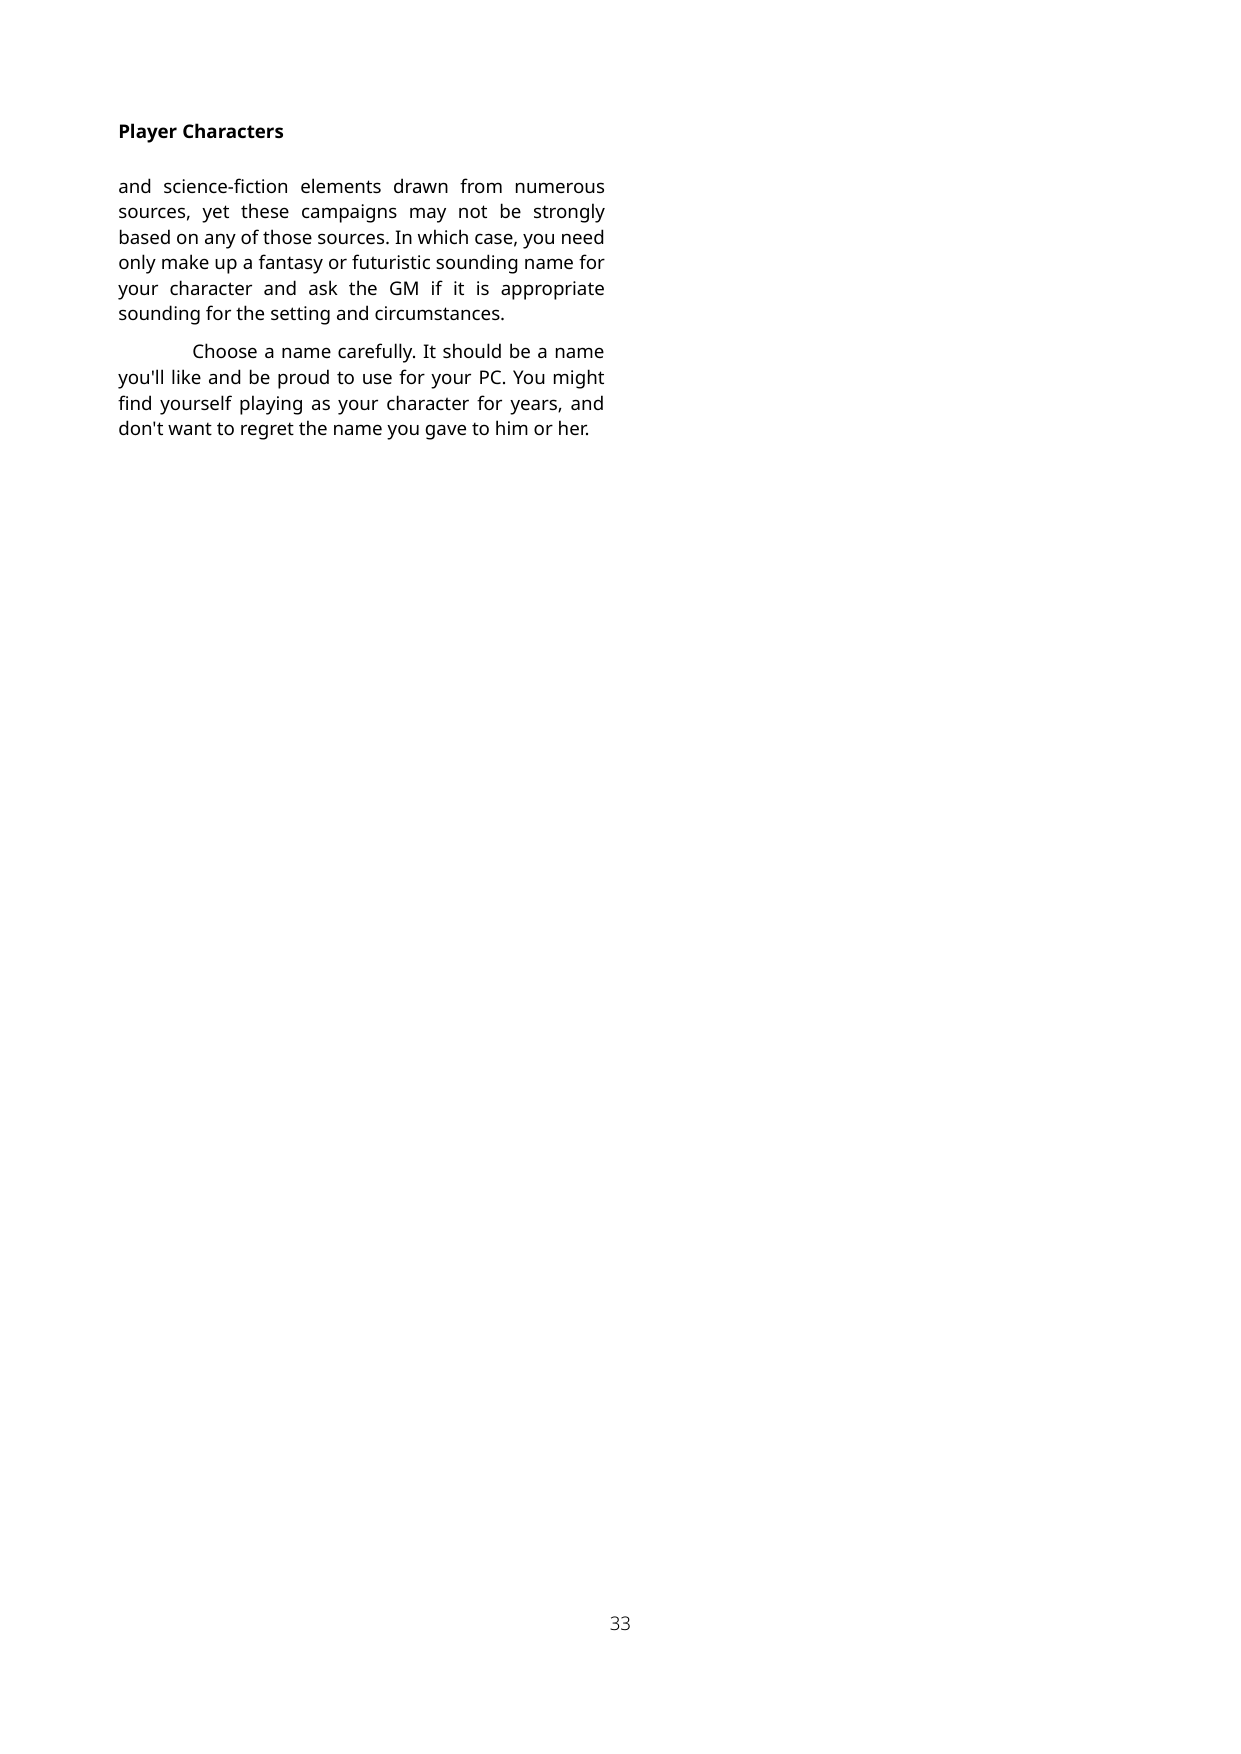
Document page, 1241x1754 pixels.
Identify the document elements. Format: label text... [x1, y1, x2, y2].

text and science-fiction elements drawn from numerous sources, yet these campaigns may not be strongly based on any of those sources. In which case, you need only make up a fantasy or futuristic sounding name for your character and ask the GM if it is appropriate sounding for the setting and circumstances. [118, 173, 605, 326]
text Choose a name carefully. It should be a name you'll like and be proud to use for your PC. You might find yourself playing as your character for years, and don't want to regret the name you gave to him or her. [118, 339, 605, 441]
